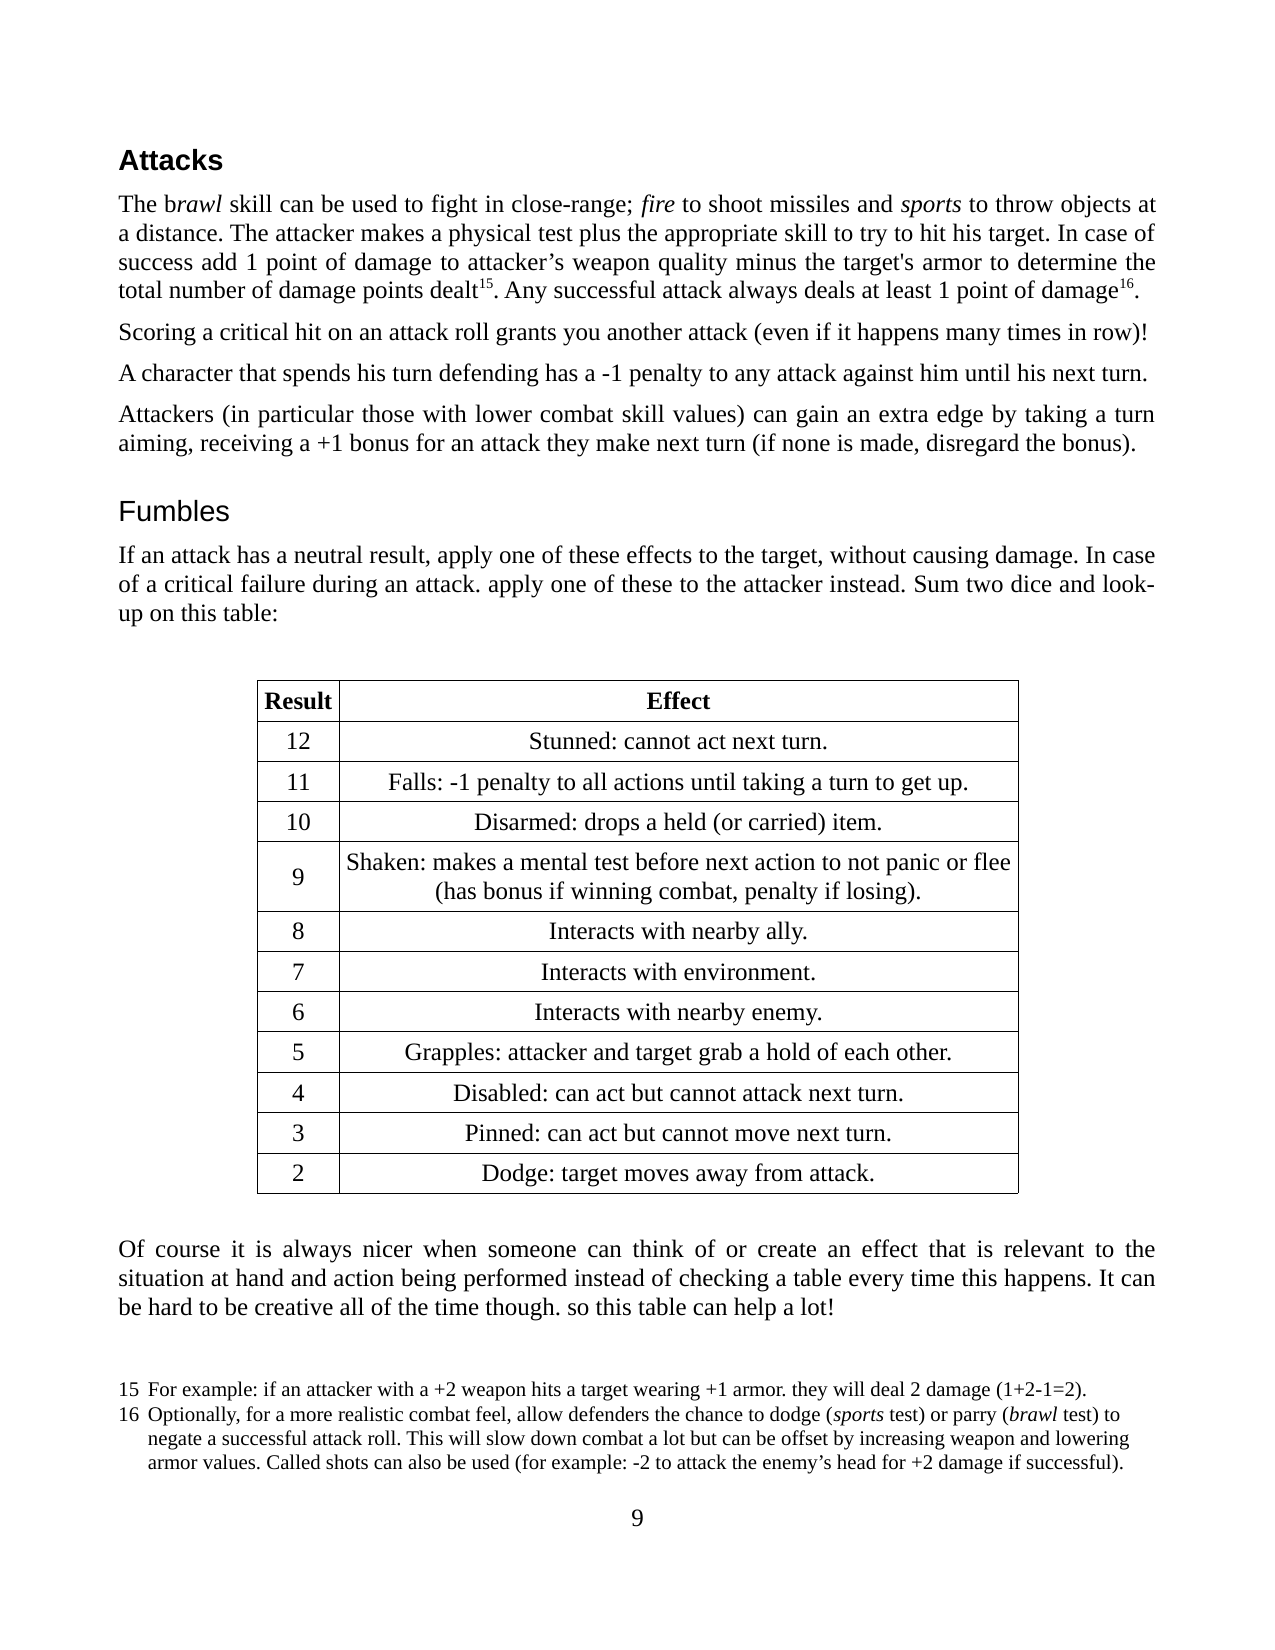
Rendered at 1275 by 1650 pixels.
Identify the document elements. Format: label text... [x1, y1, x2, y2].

text Optionally, for a more realistic combat feel, allow defenders the chance to dodge (sports test) or parry (brawl test) to negate a successful attack roll. This will slow down combat a lot but can be offset by increasing weapon and lowering armor values. Called shots can also be used (for example: -2 to attack the enemy’s head for +2 damage if successful). [118, 1401, 1157, 1474]
table_cell 4 [258, 1073, 339, 1112]
table_cell Interacts with environment. [340, 952, 1018, 991]
table_cell Pinned: can act but cannot move next turn. [340, 1113, 1018, 1152]
table_cell 10 [258, 802, 339, 841]
table_cell Dodge: target moves away from attack. [340, 1154, 1018, 1193]
table_cell 11 [258, 762, 339, 801]
table_cell Shaken: makes a mental test before next action to not panic or flee (has bonus if winning combat, penalty if losing). [340, 842, 1018, 911]
table_cell Disarmed: drops a held (or carried) item. [340, 802, 1018, 841]
table_cell 3 [258, 1113, 339, 1152]
table_cell 5 [258, 1032, 339, 1072]
table_cell 6 [258, 992, 339, 1031]
text For example: if an attacker with a +2 weapon hits a target wearing +1 armor. they will deal 2 damage (1+2-1=2). [118, 1377, 1157, 1401]
table_cell 2 [258, 1154, 339, 1193]
text Scoring a critical hit on an attack roll grants you another attack (even if it happens many times in row)! [118, 317, 1157, 345]
table_cell 12 [258, 722, 339, 761]
table_cell Grapples: attacker and target grab a hold of each other. [340, 1032, 1018, 1072]
table_cell Falls: -1 penalty to all actions until taking a turn to get up. [340, 762, 1018, 801]
subtitle Attacks [118, 143, 1157, 177]
table_header Result [258, 681, 339, 721]
table_cell Stunned: cannot act next turn. [340, 722, 1018, 761]
text Of course it is always nicer when someone can think of or create an effect that is relevant to the situation at hand and action being performed instead of checking a table every time this happens. It can be hard to be creative all of the time though. so this table can help a lot! [118, 1234, 1157, 1320]
table_cell 9 [258, 842, 339, 911]
subtitle Fumbles [118, 494, 1157, 528]
table_cell Interacts with nearby ally. [340, 912, 1018, 951]
table_cell 8 [258, 912, 339, 951]
table_cell Disabled: can act but cannot attack next turn. [340, 1073, 1018, 1112]
table_cell Interacts with nearby enemy. [340, 992, 1018, 1031]
table_header Effect [340, 681, 1018, 721]
text If an attack has a neutral result, apply one of these effects to the target, without causing damage. In case of a critical failure during an attack. apply one of these to the attacker instead. Sum two dice and look-up on this table: [118, 540, 1157, 626]
text The brawl skill can be used to fight in close-range; fire to shoot missiles and sports to throw objects at a distance. The attacker makes a physical test plus the appropriate skill to try to hit his target. In case of success add 1 point of damage to attacker’s weapon quality minus the target's armor to determine the total number of damage points dealt. Any successful attack always deals at least 1 point of damage. [118, 189, 1157, 304]
table_cell 7 [258, 952, 339, 991]
text A character that spends his turn defending has a -1 penalty to any attack against him until his next turn. [118, 358, 1157, 387]
text Attackers (in particular those with lower combat skill values) can gain an extra edge by taking a turn aiming, receiving a +1 bonus for an attack they make next turn (if none is made, disregard the bonus). [118, 399, 1157, 457]
